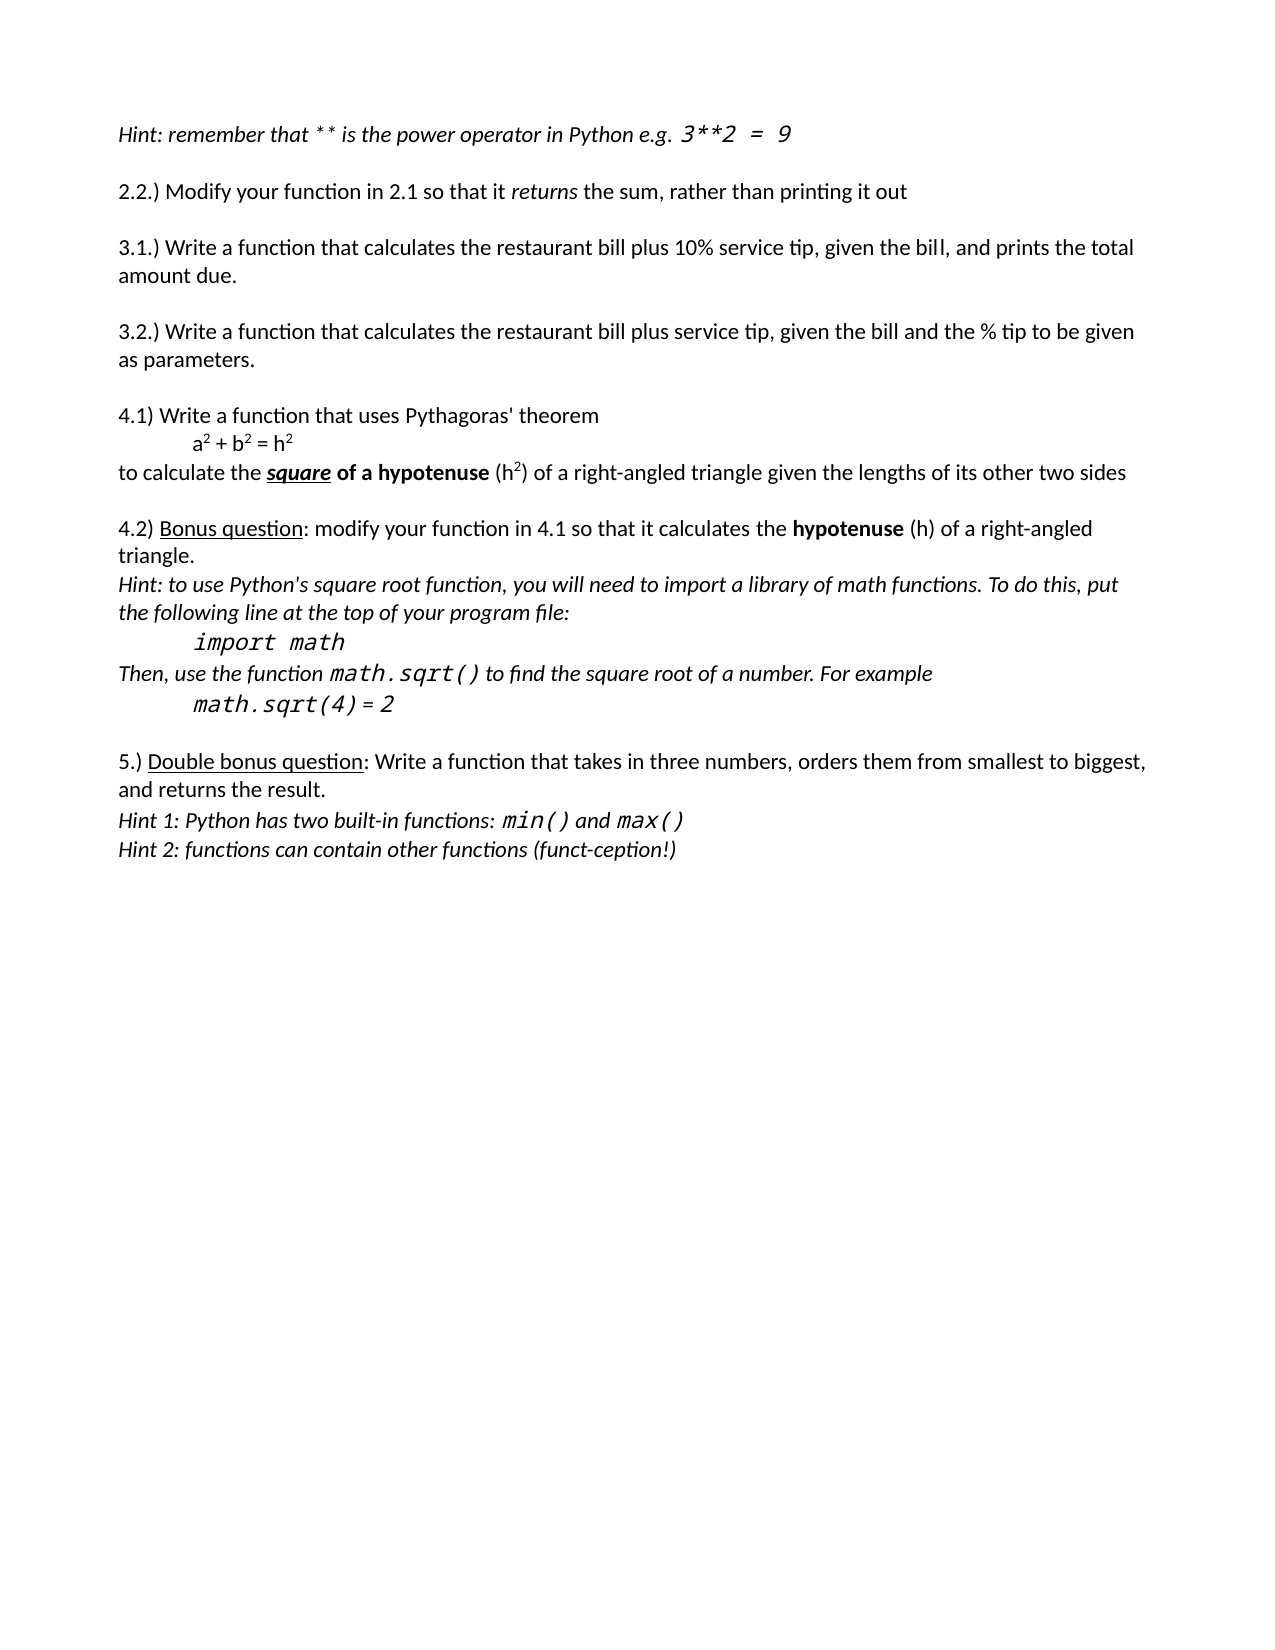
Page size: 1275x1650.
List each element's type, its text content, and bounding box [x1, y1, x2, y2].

text 4.1) Write a function that uses Pythagoras' theorem [118, 402, 1157, 429]
text to calculate the square of a hypotenuse (h2) of a right-angled triangle given the lengths of its other two sides [118, 458, 1157, 486]
text Hint: to use Python's square root function, you will need to import a library of math functions. To do this, put the following line at the top of your program file: [118, 570, 1157, 626]
text math.sqrt(4) = 2 [192, 688, 1157, 719]
text 3.1.) Write a function that calculates the restaurant bill plus 10% service tip, given the bill, and prints the total amount due. [118, 233, 1157, 289]
text Hint: remember that ** is the power operator in Python e.g. 3**2 = 9 [118, 118, 1157, 149]
text Hint 2: functions can contain other functions (funct-ception!) [118, 835, 1157, 863]
text 2.2.) Modify your function in 2.1 so that it returns the sum, rather than printing it out [118, 177, 1157, 205]
text 4.2) Bonus question: modify your function in 4.1 so that it calculates the hypotenuse (h) of a right-angled triangle. [118, 514, 1157, 570]
text import math [118, 626, 1157, 657]
text a2 + b2 = h2 [118, 429, 1157, 458]
text 5.) Double bonus question: Write a function that takes in three numbers, orders them from smallest to biggest, and returns the result. [118, 747, 1157, 803]
text Hint 1: Python has two built-in functions: min() and max() [118, 803, 1157, 835]
text Then, use the function math.sqrt() to find the square root of a number. For example [118, 657, 1157, 688]
text 3.2.) Write a function that calculates the restaurant bill plus service tip, given the bill and the % tip to be given as parameters. [118, 317, 1157, 373]
